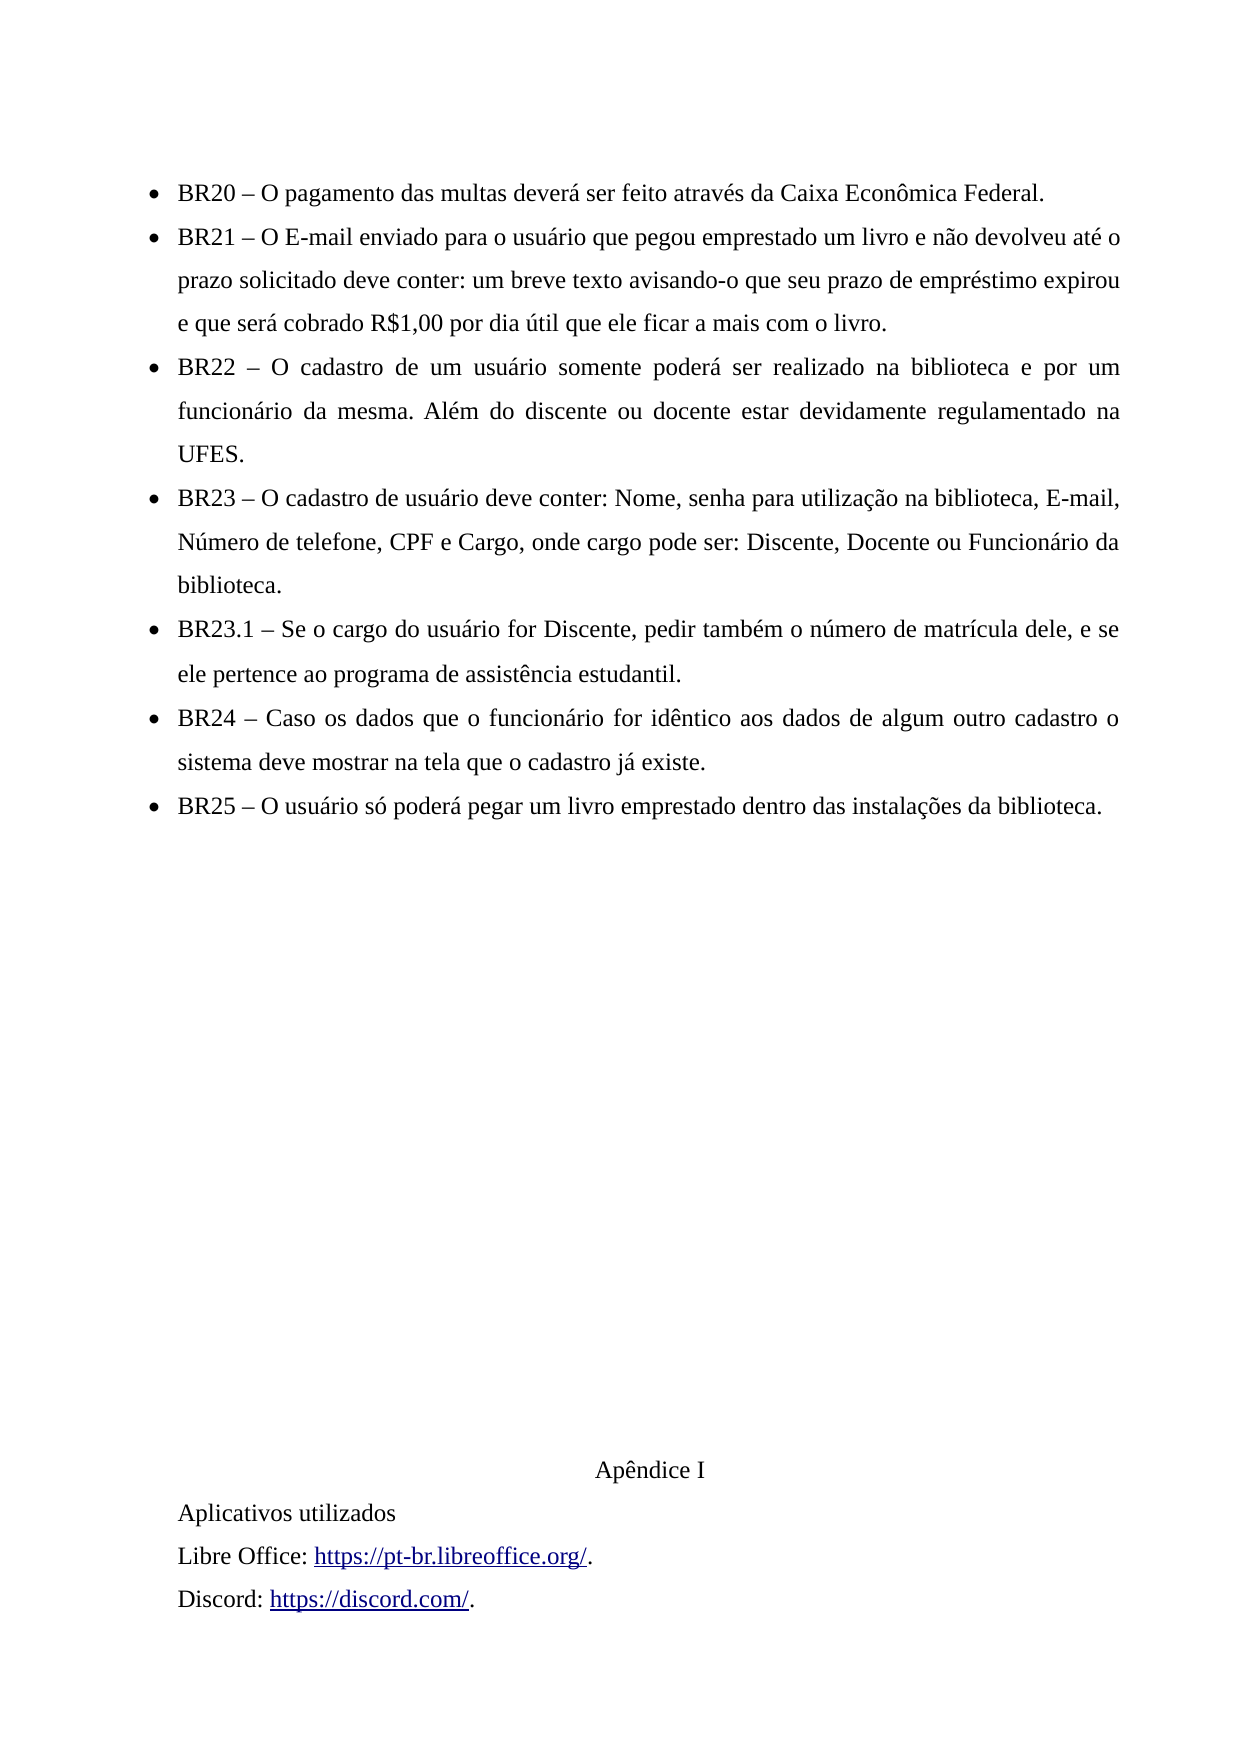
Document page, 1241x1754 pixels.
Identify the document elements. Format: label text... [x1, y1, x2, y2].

list BR23.1 – Se o cargo do usuário for Discente, pedir também o número de matrícula dele, e se ele pertence ao programa de assistência estudantil. [148, 613, 1121, 687]
list BR21 – O E-mail enviado para o usuário que pegou emprestado um livro e não devolveu até o prazo solicitado deve conter: um breve texto avisando-o que seu prazo de empréstimo expirou e que será cobrado R$1,00 por dia útil que ele ficar a mais com o livro. [148, 221, 1121, 337]
list BR20 – O pagamento das multas deverá ser feito através da Caixa Econômica Federal. [148, 177, 1121, 208]
text Apêndice I [177, 1455, 1122, 1483]
list BR23 – O cadastro de usuário deve conter: Nome, senha para utilização na biblioteca, E-mail, Número de telefone, CPF e Cargo, onde cargo pode ser: Discente, Docente ou Funcionário da biblioteca. [148, 482, 1121, 599]
list BR24 – Caso os dados que o funcionário for idêntico aos dados de algum outro cadastro o sistema deve mostrar na tela que o cadastro já existe. [148, 702, 1121, 776]
text Discord: https://discord.com/. [177, 1584, 1122, 1613]
text Aplicativos utilizados [177, 1498, 1122, 1527]
text Libre Office: https://pt-br.libreoffice.org/. [177, 1541, 1122, 1570]
list BR25 – O usuário só poderá pegar um livro emprestado dentro das instalações da biblioteca. [148, 790, 1121, 821]
list BR22 – O cadastro de um usuário somente poderá ser realizado na biblioteca e por um funcionário da mesma. Além do discente ou docente estar devidamente regulamentado na UFES. [148, 351, 1121, 468]
